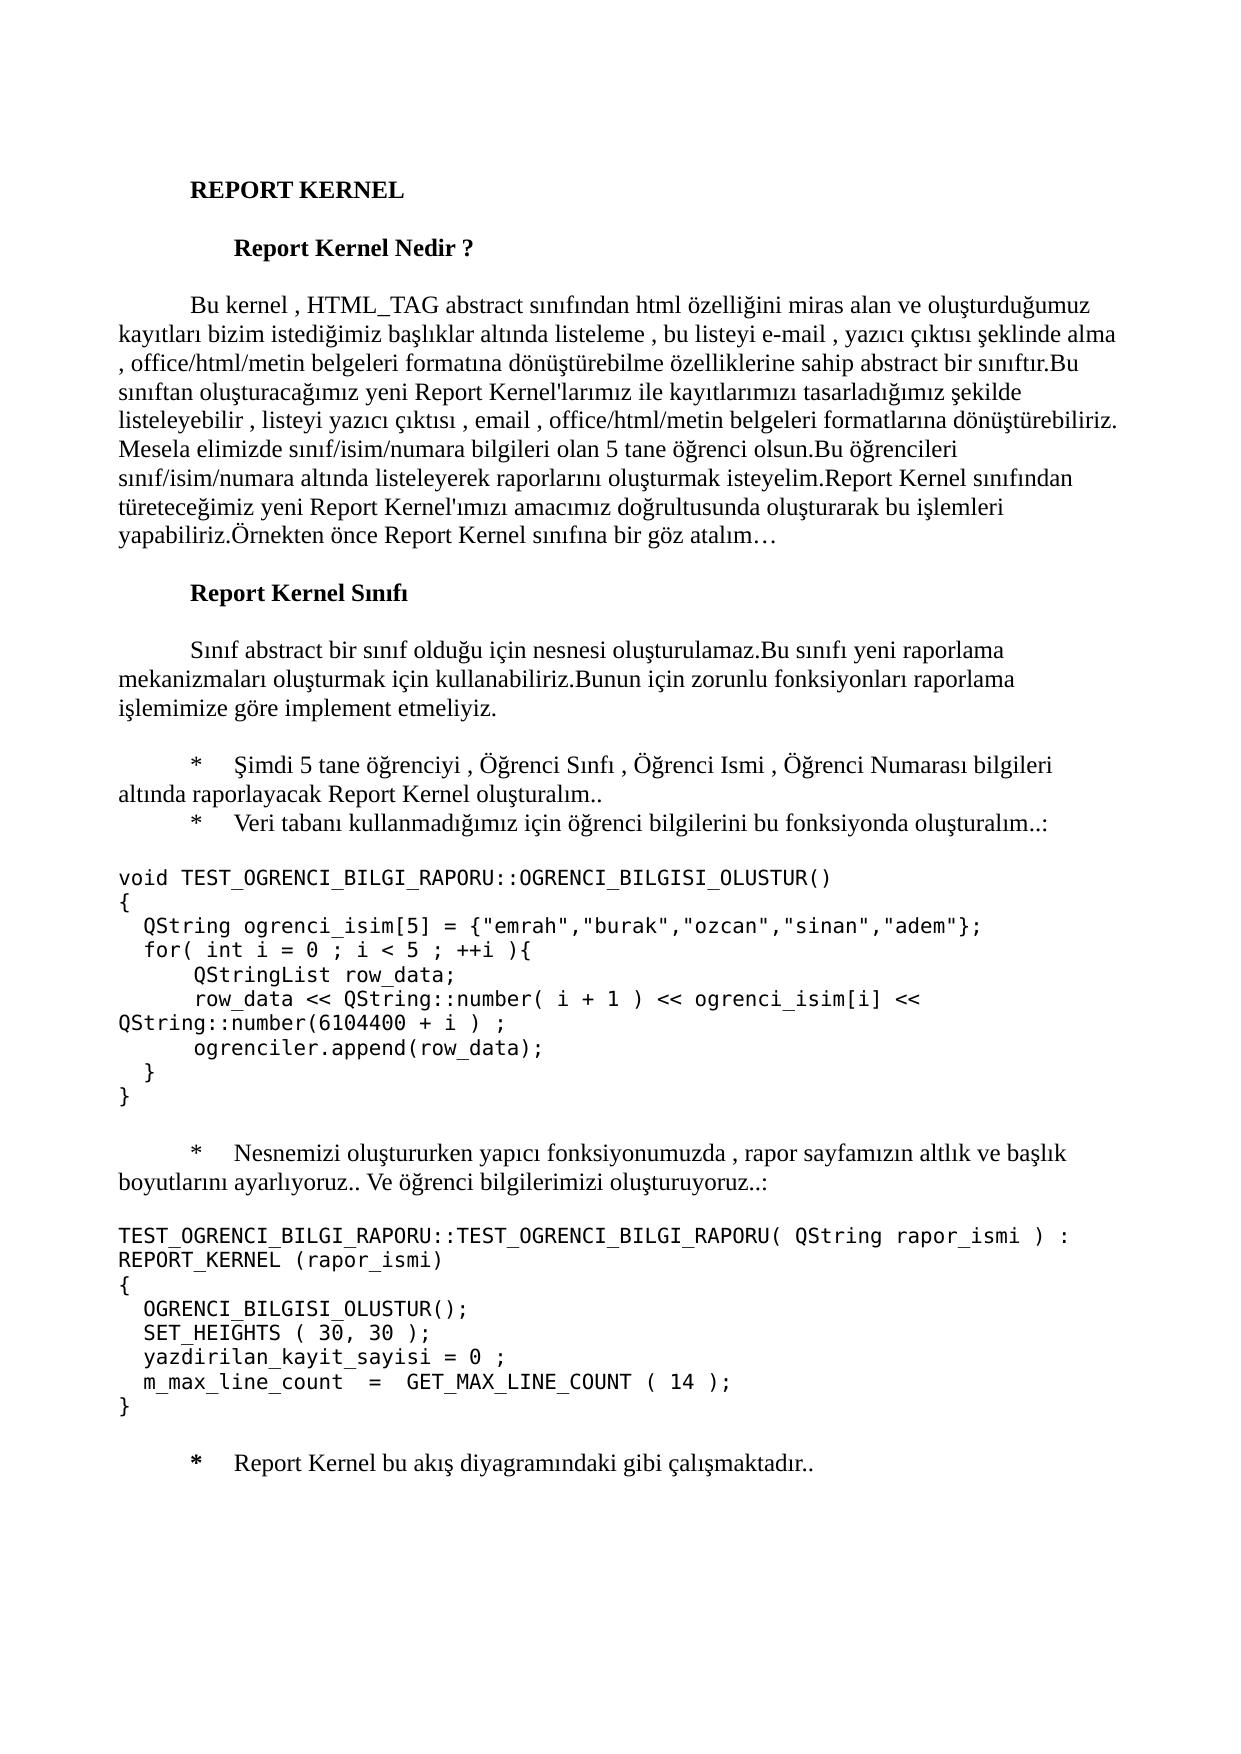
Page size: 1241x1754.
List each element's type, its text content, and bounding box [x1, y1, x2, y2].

text TEST_OGRENCI_BILGI_RAPORU::TEST_OGRENCI_BILGI_RAPORU( QString rapor_ismi ) : REPORT_KERNEL (rapor_ismi) [118, 1224, 1122, 1273]
text * Şimdi 5 tane öğrenciyi , Öğrenci Sınfı , Öğrenci Ismi , Öğrenci Numarası bilgileri altında raporlayacak Report Kernel oluşturalım.. [118, 751, 1122, 808]
text } [118, 1394, 1122, 1418]
text QString ogrenci_isim[5] = {"emrah","burak","ozcan","sinan","adem"}; [118, 914, 1122, 938]
text Report Kernel Sınıfı [118, 578, 1122, 607]
text SET_HEIGHTS ( 30, 30 ); [118, 1321, 1122, 1345]
text void TEST_OGRENCI_BILGI_RAPORU::OGRENCI_BILGISI_OLUSTUR() [118, 866, 1122, 890]
text { [118, 1273, 1122, 1297]
text ogrenciler.append(row_data); [118, 1036, 1122, 1060]
text Bu kernel , HTML_TAG abstract sınıfından html özelliğini miras alan ve oluşturduğumuz kayıtları bizim istediğimiz başlıklar altında listeleme , bu listeyi e-mail , yazıcı çıktısı şeklinde alma , office/html/metin belgeleri formatına dönüştürebilme özelliklerine sahip abstract bir sınıftır.Bu sınıftan oluşturacağımız yeni Report Kernel'larımız ile kayıtlarımızı tasarladığımız şekilde listeleyebilir , listeyi yazıcı çıktısı , email , office/html/metin belgeleri formatlarına dönüştürebiliriz. Mesela elimizde sınıf/isim/numara bilgileri olan 5 tane öğrenci olsun.Bu öğrencileri sınıf/isim/numara altında listeleyerek raporlarını oluşturmak isteyelim.Report Kernel sınıfından türeteceğimiz yeni Report Kernel'ımızı amacımız doğrultusunda oluşturarak bu işlemleri yapabiliriz.Örnekten önce Report Kernel sınıfına bir göz atalım… [118, 291, 1122, 549]
text yazdirilan_kayit_sayisi = 0 ; [118, 1345, 1122, 1370]
text OGRENCI_BILGISI_OLUSTUR(); [118, 1297, 1122, 1321]
text row_data << QString::number( i + 1 ) << ogrenci_isim[i] << QString::number(6104400 + i ) ; [118, 987, 1122, 1036]
text Sınıf abstract bir sınıf olduğu için nesnesi oluşturulamaz.Bu sınıfı yeni raporlama mekanizmaları oluşturmak için kullanabiliriz.Bunun için zorunlu fonksiyonları raporlama işlemimize göre implement etmeliyiz. [118, 636, 1122, 722]
text REPORT KERNEL [118, 176, 1122, 204]
text m_max_line_count = GET_MAX_LINE_COUNT ( 14 ); [118, 1370, 1122, 1394]
text } [118, 1060, 1122, 1084]
text } [118, 1084, 1122, 1108]
text * Report Kernel bu akış diyagramındaki gibi çalışmaktadır.. [118, 1448, 1122, 1476]
text for( int i = 0 ; i < 5 ; ++i ){ [118, 938, 1122, 963]
text * Veri tabanı kullanmadığımız için öğrenci bilgilerini bu fonksiyonda oluşturalım..: [118, 808, 1122, 837]
text Report Kernel Nedir ? [118, 233, 1122, 262]
text * Nesnemizi oluştururken yapıcı fonksiyonumuzda , rapor sayfamızın altlık ve başlık boyutlarını ayarlıyoruz.. Ve öğrenci bilgilerimizi oluşturuyoruz..: [118, 1138, 1122, 1195]
text QStringList row_data; [118, 963, 1122, 987]
text { [118, 890, 1122, 914]
